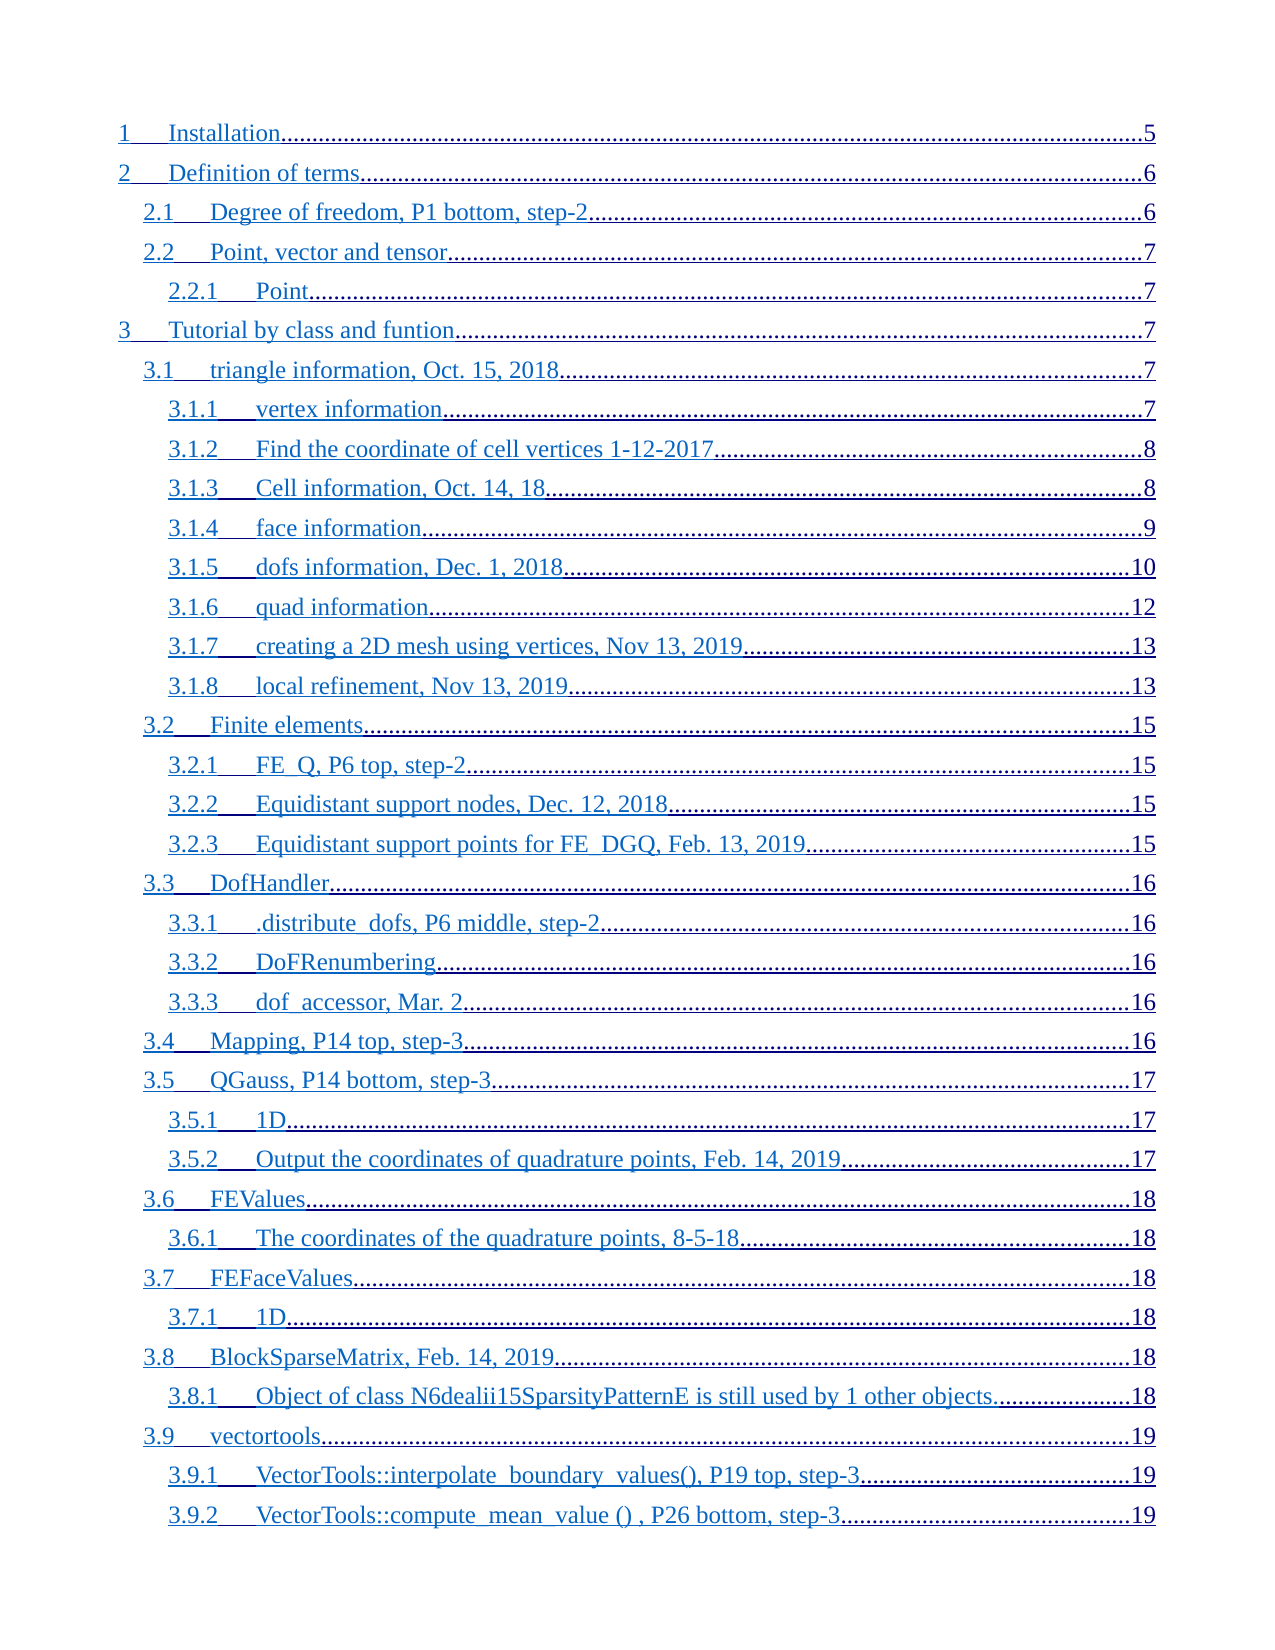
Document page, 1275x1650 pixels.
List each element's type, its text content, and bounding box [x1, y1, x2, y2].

text 3.5.1 1D 17 [168, 1105, 1157, 1134]
text 3.7.1 1D 18 [168, 1302, 1157, 1332]
text 2.2 Point, vector and tensor 7 [143, 237, 1157, 266]
text 1 Installation 5 [118, 118, 1157, 147]
text 3.3.3 dof_accessor, Mar. 2 16 [168, 987, 1157, 1016]
text 3.1 triangle information, Oct. 15, 2018 7 [143, 355, 1157, 384]
text 3.3.1 .distribute_dofs, P6 middle, step-2 16 [168, 908, 1157, 937]
text 3.2.3 Equidistant support points for FE_DGQ, Feb. 13, 2019 15 [168, 829, 1157, 858]
text 2.2.1 Point 7 [168, 276, 1157, 305]
text 3.6 FEValues 18 [143, 1184, 1157, 1213]
text 2 Definition of terms 6 [118, 158, 1157, 187]
text 3.1.3 Cell information, Oct. 14, 18 8 [168, 473, 1157, 502]
text 3.3 DofHandler 16 [143, 868, 1157, 897]
text 3.4 Mapping, P14 top, step-3 16 [143, 1026, 1157, 1055]
text 3.1.1 vertex information 7 [168, 394, 1157, 423]
text 3.7 FEFaceValues 18 [143, 1263, 1157, 1292]
text 3.5.2 Output the coordinates of quadrature points, Feb. 14, 2019 17 [168, 1144, 1157, 1174]
text 3.2.1 FE_Q, P6 top, step-2 15 [168, 750, 1157, 779]
text 3.2 Finite elements 15 [143, 710, 1157, 739]
text 3.1.5 dofs information, Dec. 1, 2018 10 [168, 552, 1157, 581]
text 3.1.6 quad information 12 [168, 592, 1157, 621]
text 3.8.1 Object of class N6dealii15SparsityPatternE is still used by 1 other objects. 18 [168, 1381, 1157, 1411]
text 3.1.4 face information 9 [168, 513, 1157, 542]
text 3.6.1 The coordinates of the quadrature points, 8-5-18 18 [168, 1223, 1157, 1253]
text 3.1.2 Find the coordinate of cell vertices 1-12-2017 8 [168, 434, 1157, 463]
text 3.3.2 DoFRenumbering 16 [168, 947, 1157, 976]
text 3.2.2 Equidistant support nodes, Dec. 12, 2018 15 [168, 789, 1157, 818]
text 3.5 QGauss, P14 bottom, step-3 17 [143, 1066, 1157, 1095]
text 3.9.2 VectorTools::compute_mean_value () , P26 bottom, step-3 19 [168, 1500, 1157, 1529]
text 3.9 vectortools 19 [143, 1421, 1157, 1450]
text 2.1 Degree of freedom, P1 bottom, step-2 6 [143, 197, 1157, 226]
text 3.9.1 VectorTools::interpolate_boundary_values(), P19 top, step-3 19 [168, 1460, 1157, 1489]
text 3.8 BlockSparseMatrix, Feb. 14, 2019 18 [143, 1342, 1157, 1371]
text 3.1.7 creating a 2D mesh using vertices, Nov 13, 2019 13 [168, 631, 1157, 660]
text 3.1.8 local refinement, Nov 13, 2019 13 [168, 671, 1157, 700]
text 3 Tutorial by class and funtion 7 [118, 316, 1157, 344]
